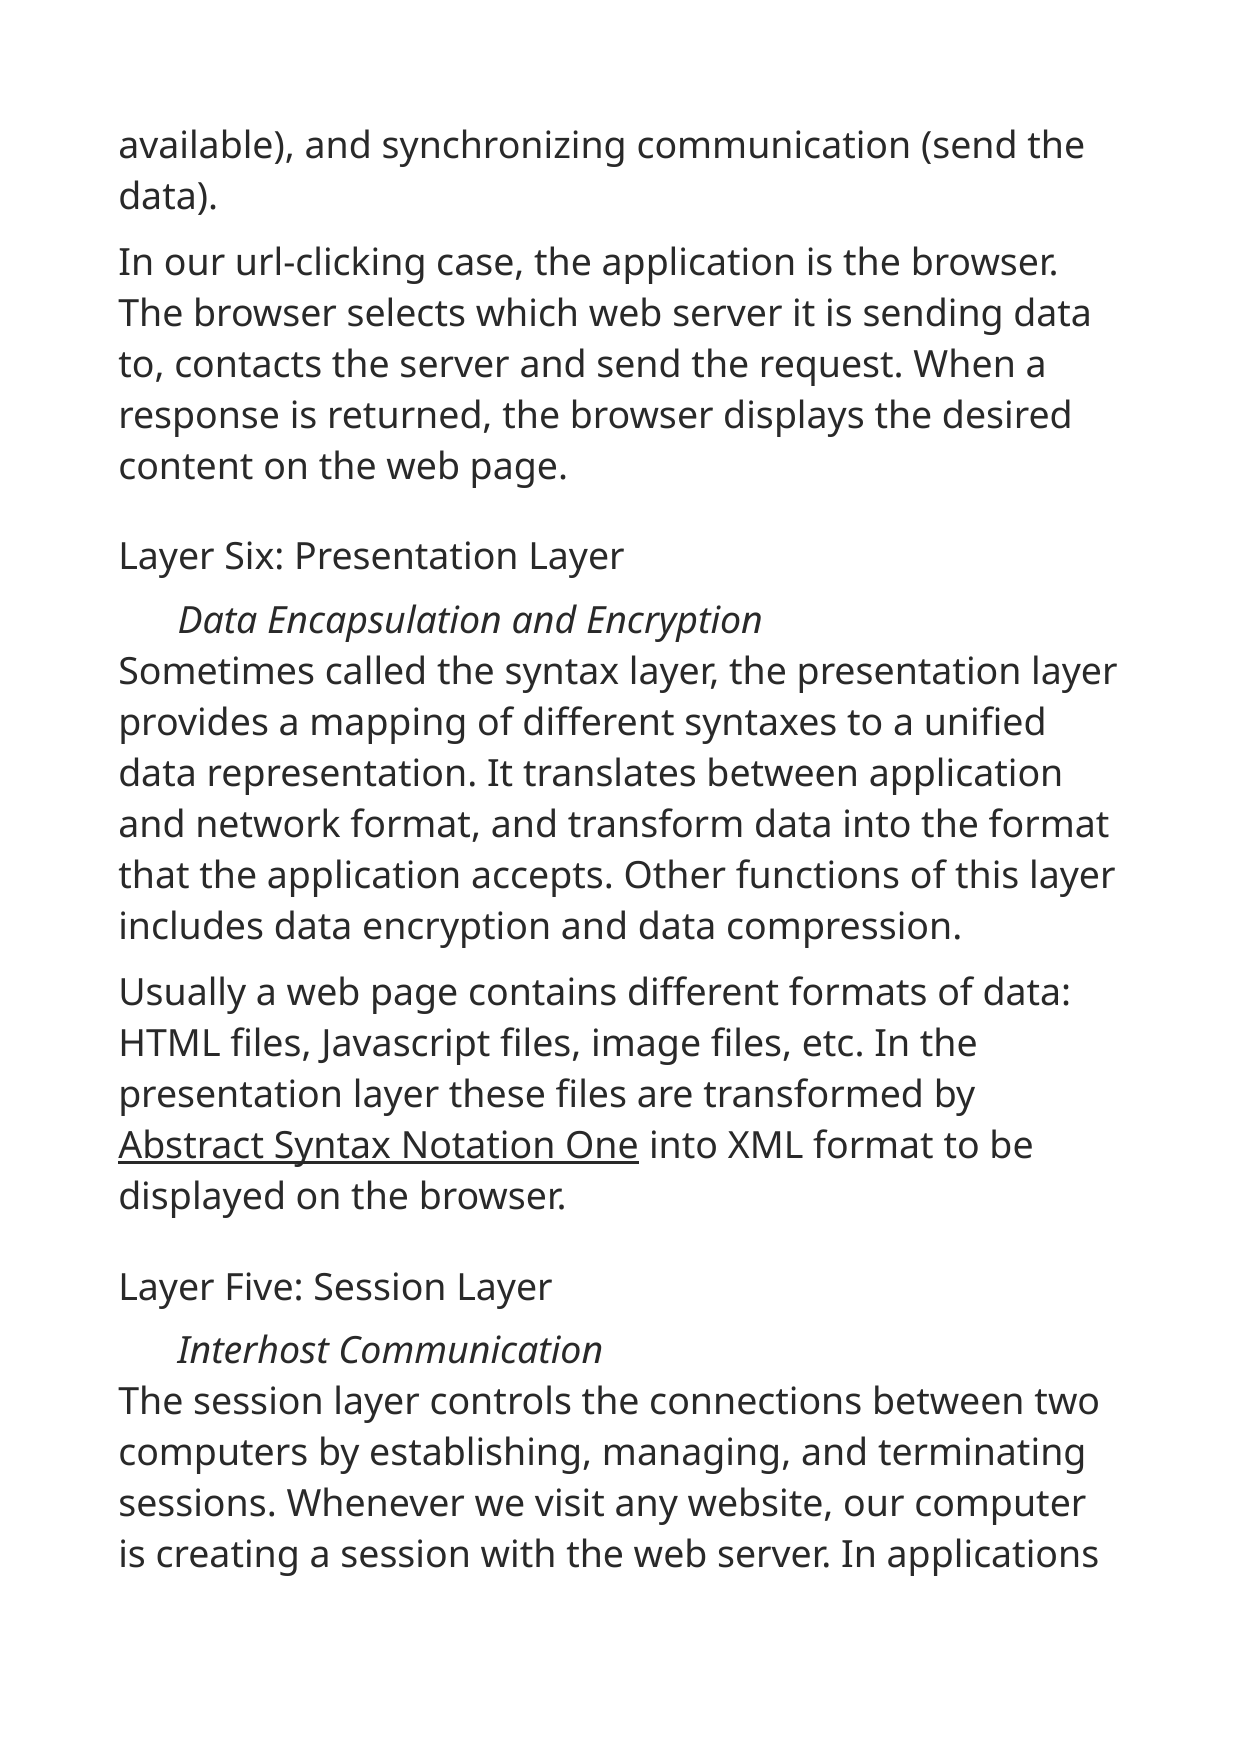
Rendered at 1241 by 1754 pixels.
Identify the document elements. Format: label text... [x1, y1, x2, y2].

text Usually a web page contains different formats of data: HTML files, Javascript files, image files, etc. In the presentation layer these files are transformed by Abstract Syntax Notation One into XML format to be displayed on the browser. [118, 965, 1122, 1220]
subtitle Layer Six: Presentation Layer [118, 529, 1122, 581]
text available), and synchronizing communication (send the data). [118, 118, 1122, 220]
text Data Encapsulation and Encryption [177, 593, 1063, 644]
text Sometimes called the syntax layer, the presentation layer provides a mapping of different syntaxes to a unified data representation. It translates between application and network format, and transform data into the format that the application accepts. Other functions of this layer includes data encryption and data compression. [118, 644, 1122, 950]
text The session layer controls the connections between two computers by establishing, managing, and terminating sessions. Whenever we visit any website, our computer is creating a session with the web server. In applications [118, 1374, 1122, 1578]
text Interhost Communication [177, 1323, 1063, 1374]
subtitle Layer Five: Session Layer [118, 1260, 1122, 1311]
text In our url-clicking case, the application is the browser. The browser selects which web server it is sending data to, contacts the server and send the request. When a response is returned, the browser displays the desired content on the web page. [118, 235, 1122, 490]
